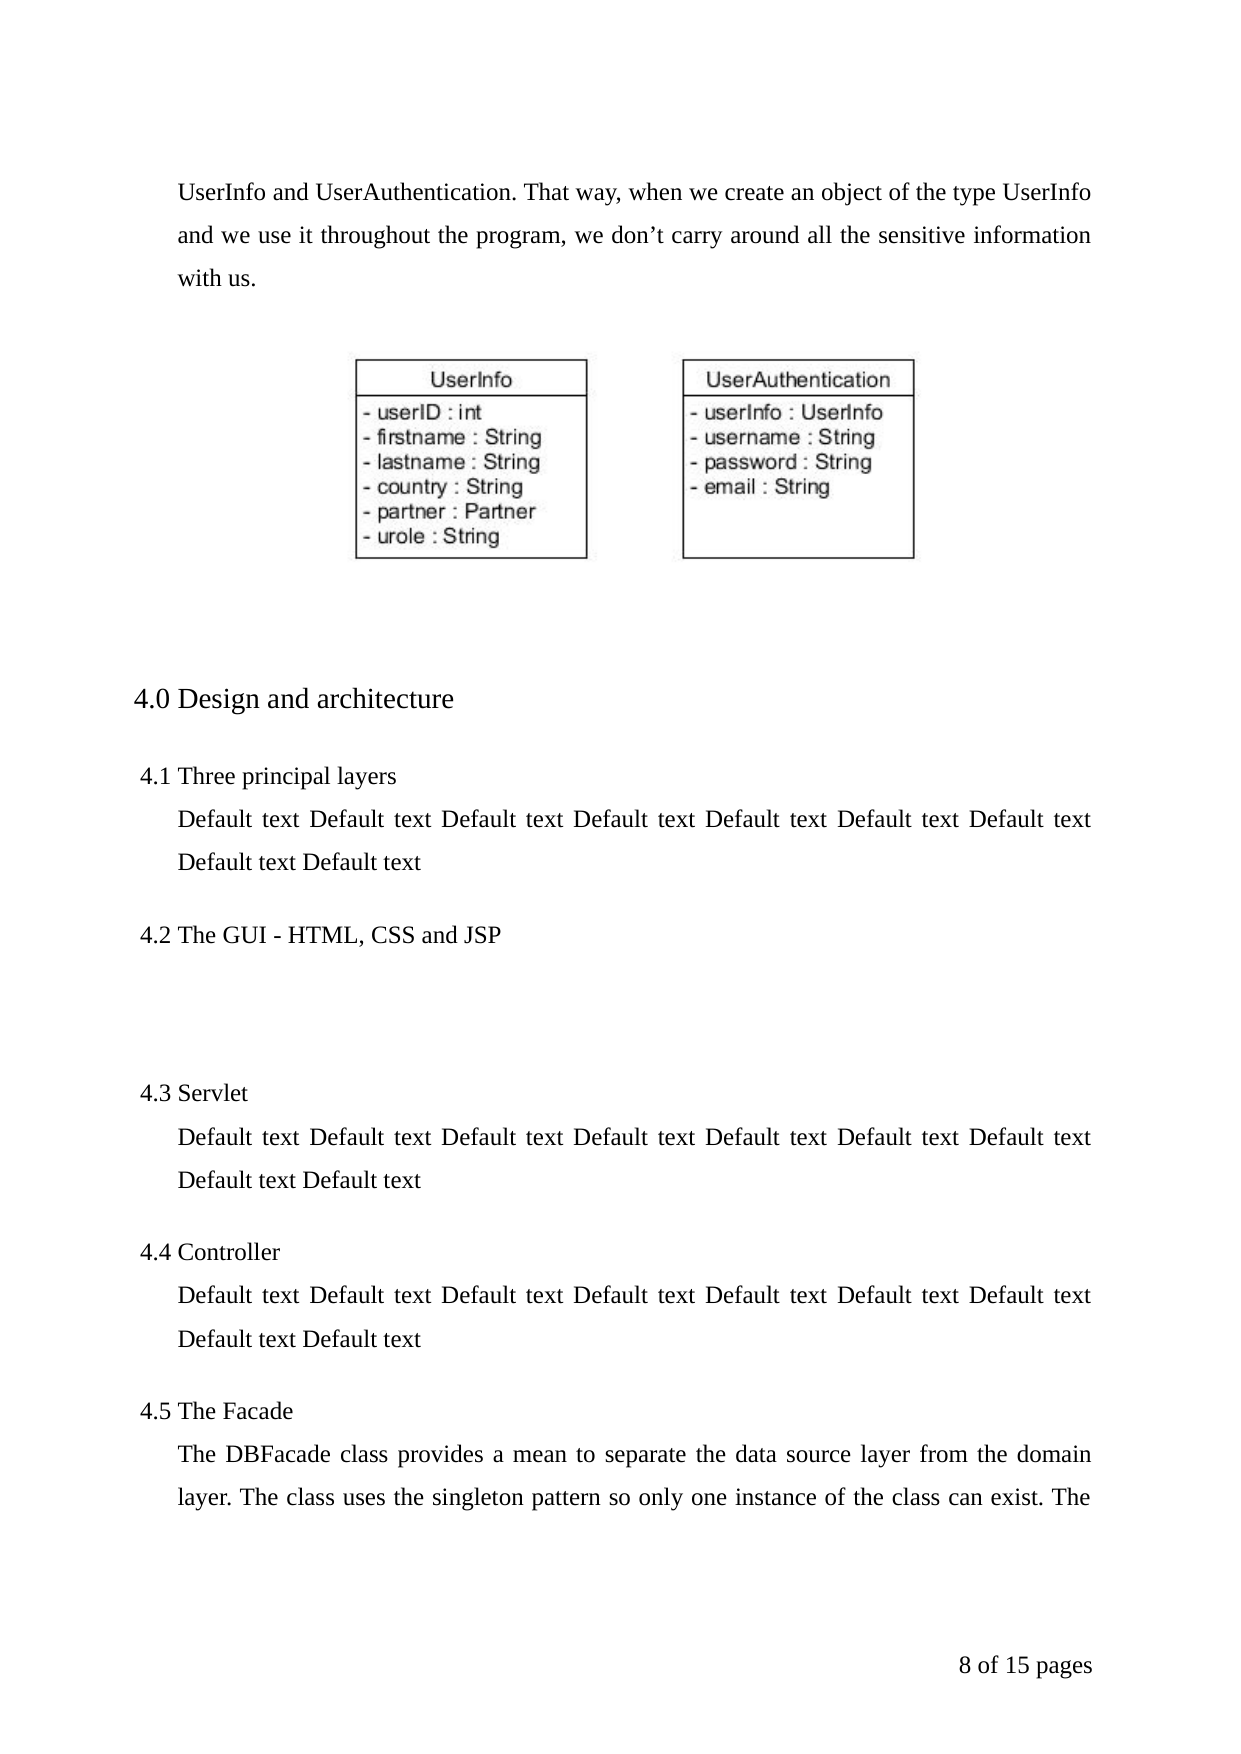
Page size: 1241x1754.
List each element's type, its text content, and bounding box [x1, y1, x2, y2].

text UserInfo and UserAuthentication. That way, when we create an object of the type UserInfo and we use it throughout the program, we don’t carry around all the sensitive information with us. [177, 177, 1093, 292]
text The DBFacade class provides a mean to separate the data source layer from the domain layer. The class uses the singleton pattern so only one instance of the class can exist. The [177, 1439, 1093, 1511]
text Default text Default text Default text Default text Default text Default text Default text Default text Default text [177, 804, 1093, 876]
subtitle Design and architecture [177, 681, 1093, 714]
text Default text Default text Default text Default text Default text Default text Default text Default text Default text [177, 1281, 1093, 1352]
subtitle The GUI - HTML, CSS and JSP [177, 920, 1093, 948]
text Default text Default text Default text Default text Default text Default text Default text Default text Default text [177, 1122, 1093, 1193]
subtitle Controller [177, 1237, 1093, 1266]
picture [323, 327, 946, 590]
subtitle The Facade [177, 1396, 1093, 1425]
subtitle Three principal layers [177, 761, 1093, 789]
subtitle Servlet [177, 1078, 1093, 1107]
